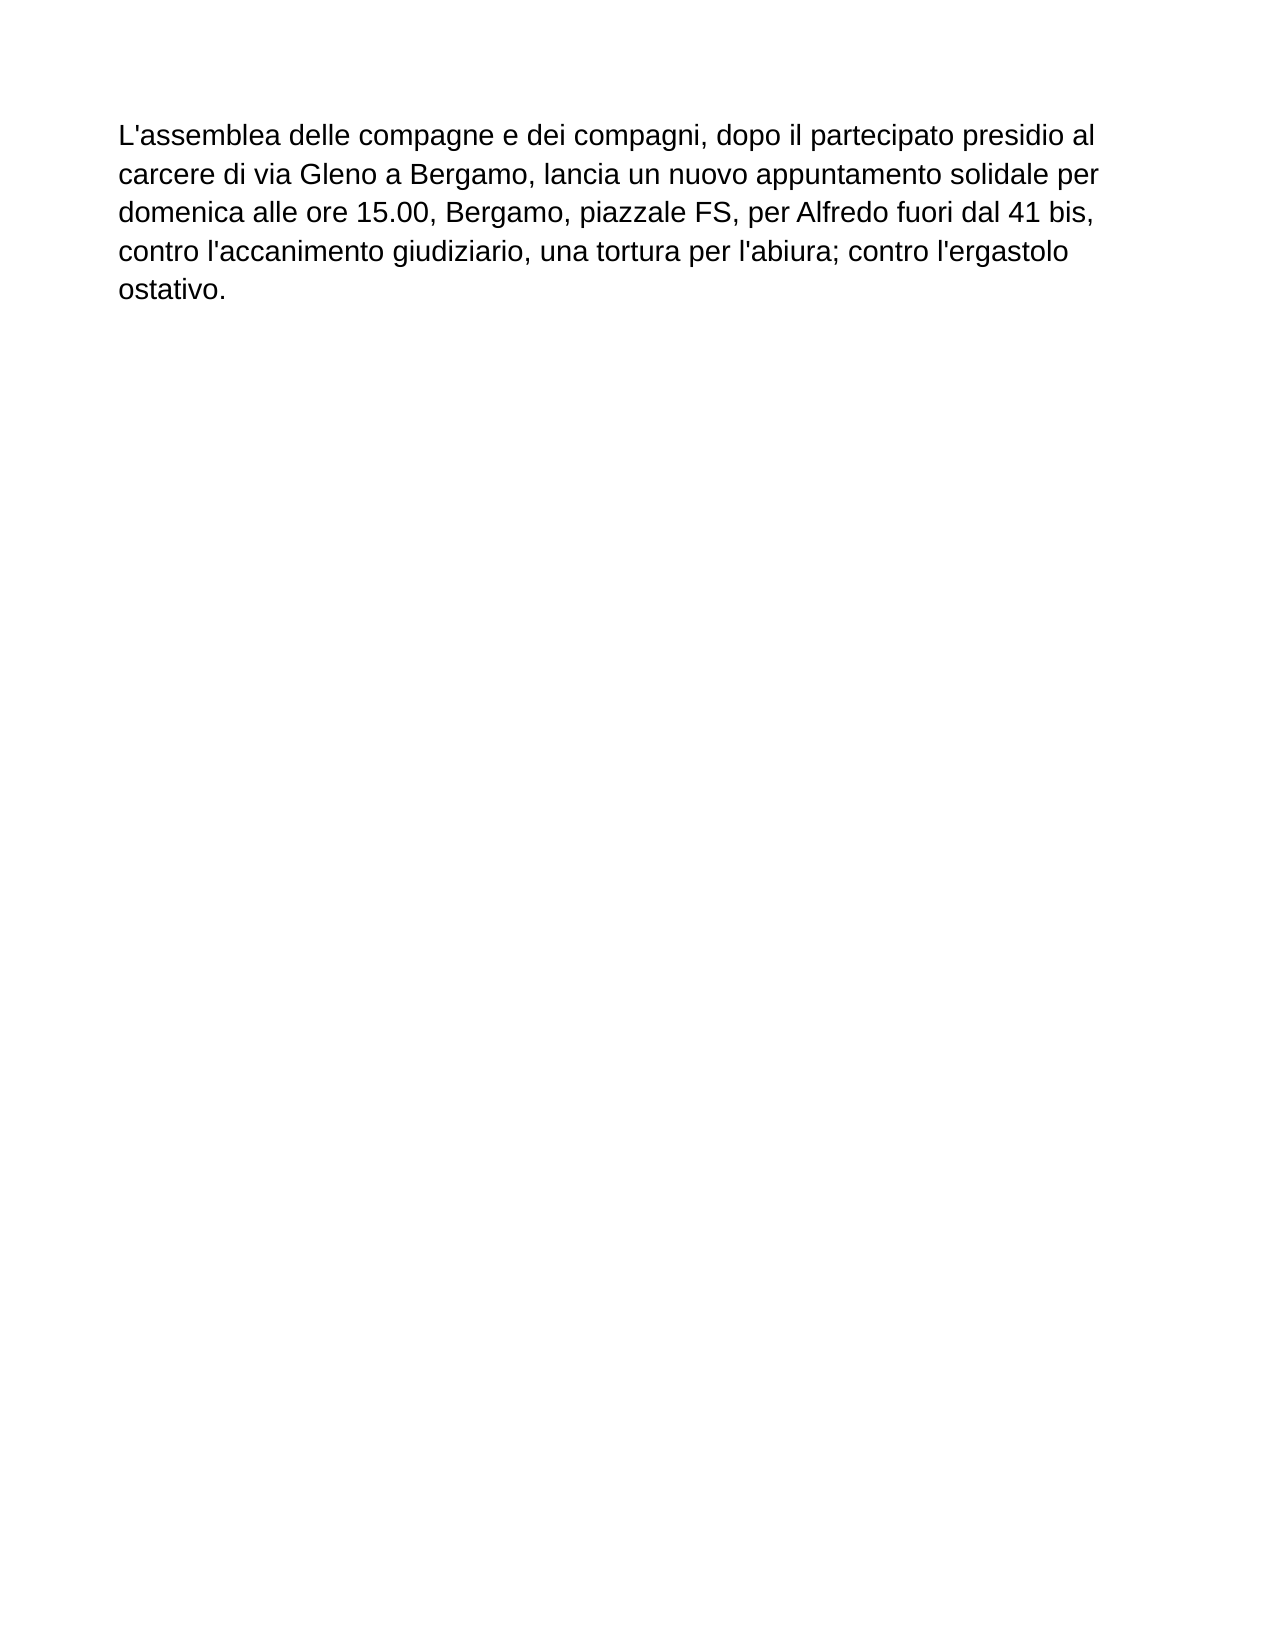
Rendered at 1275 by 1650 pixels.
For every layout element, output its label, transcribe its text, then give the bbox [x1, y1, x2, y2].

text L'assemblea delle compagne e dei compagni, dopo il partecipato presidio al carcere di via Gleno a Bergamo, lancia un nuovo appuntamento solidale per domenica alle ore 15.00, Bergamo, piazzale FS, per Alfredo fuori dal 41 bis, contro l'accanimento giudiziario, una tortura per l'abiura; contro l'ergastolo ostativo. [118, 118, 1157, 306]
